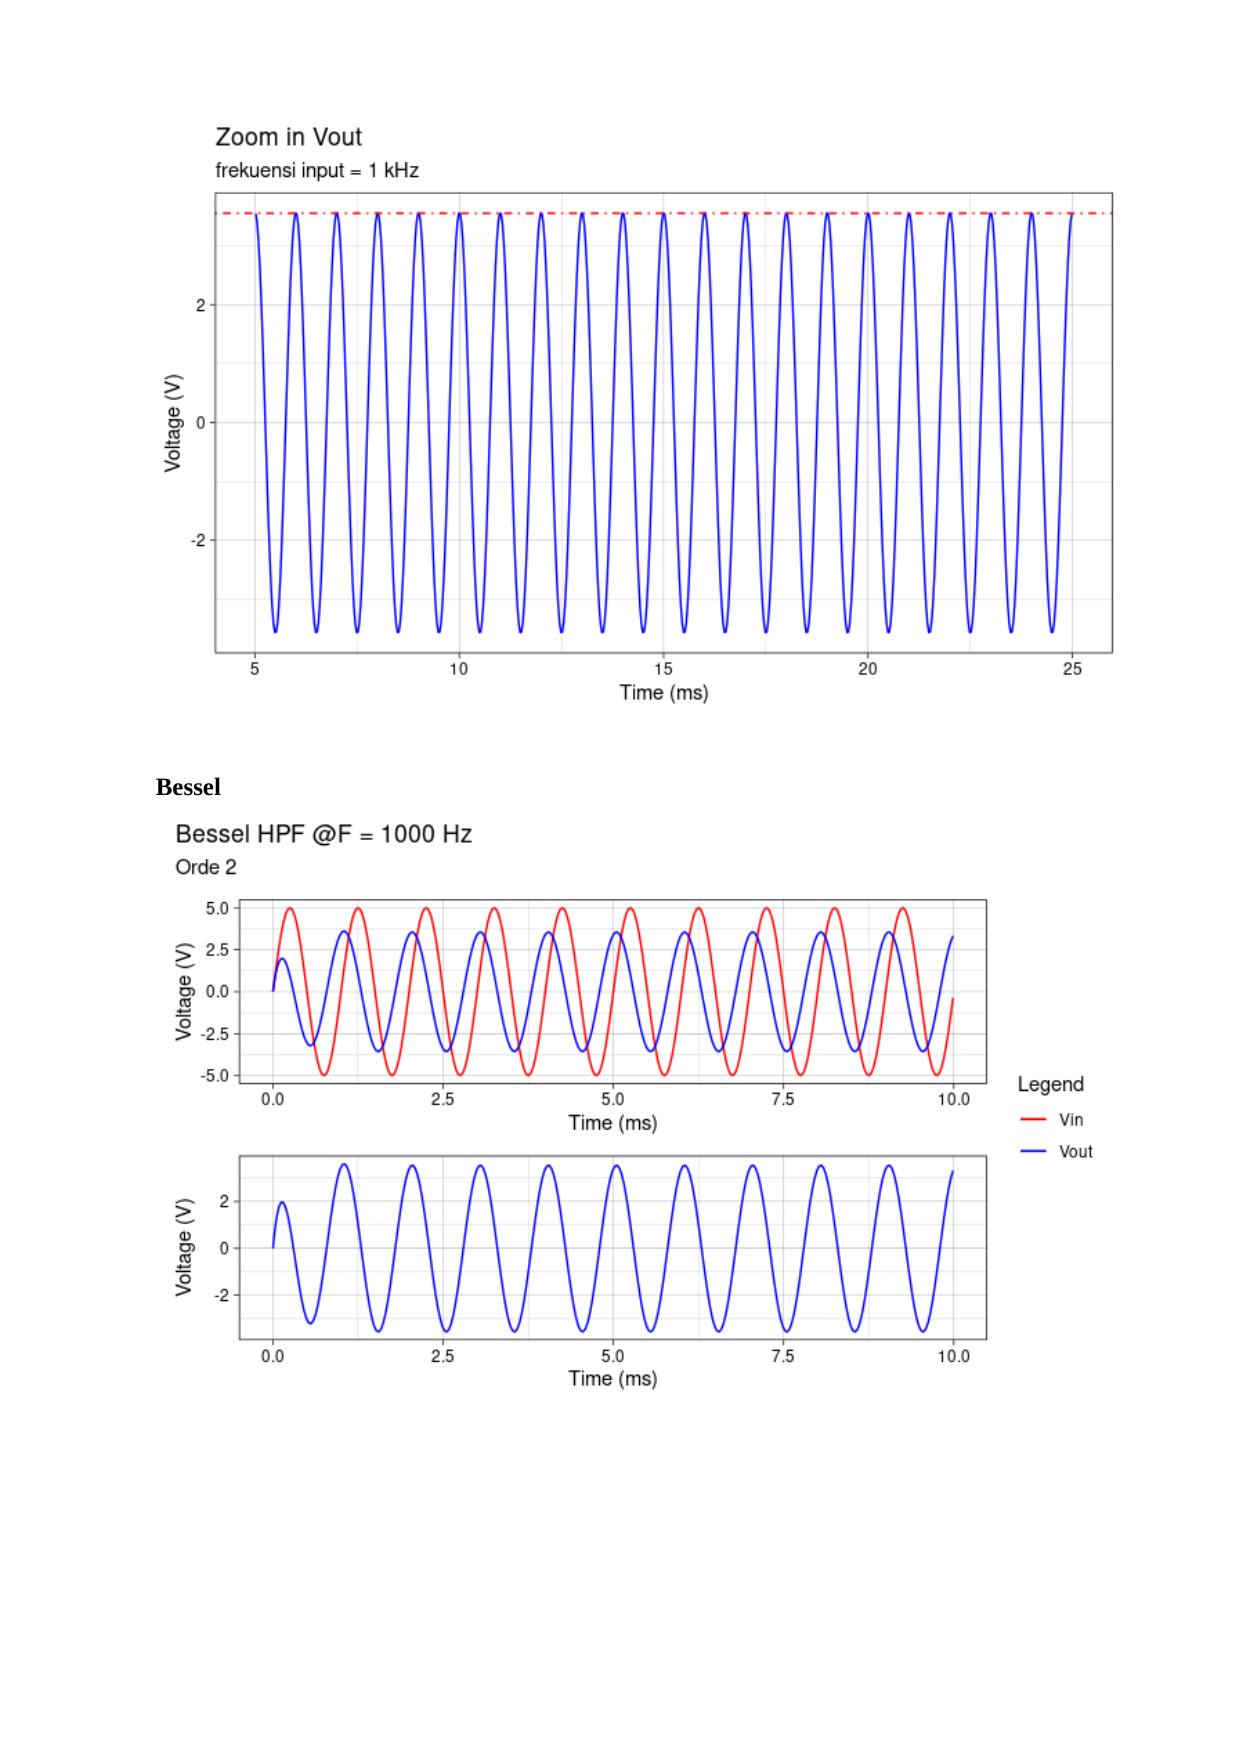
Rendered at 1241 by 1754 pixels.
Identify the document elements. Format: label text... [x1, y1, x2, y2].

picture [155, 118, 1123, 715]
text Bessel [156, 772, 1122, 801]
picture [155, 815, 1123, 1412]
